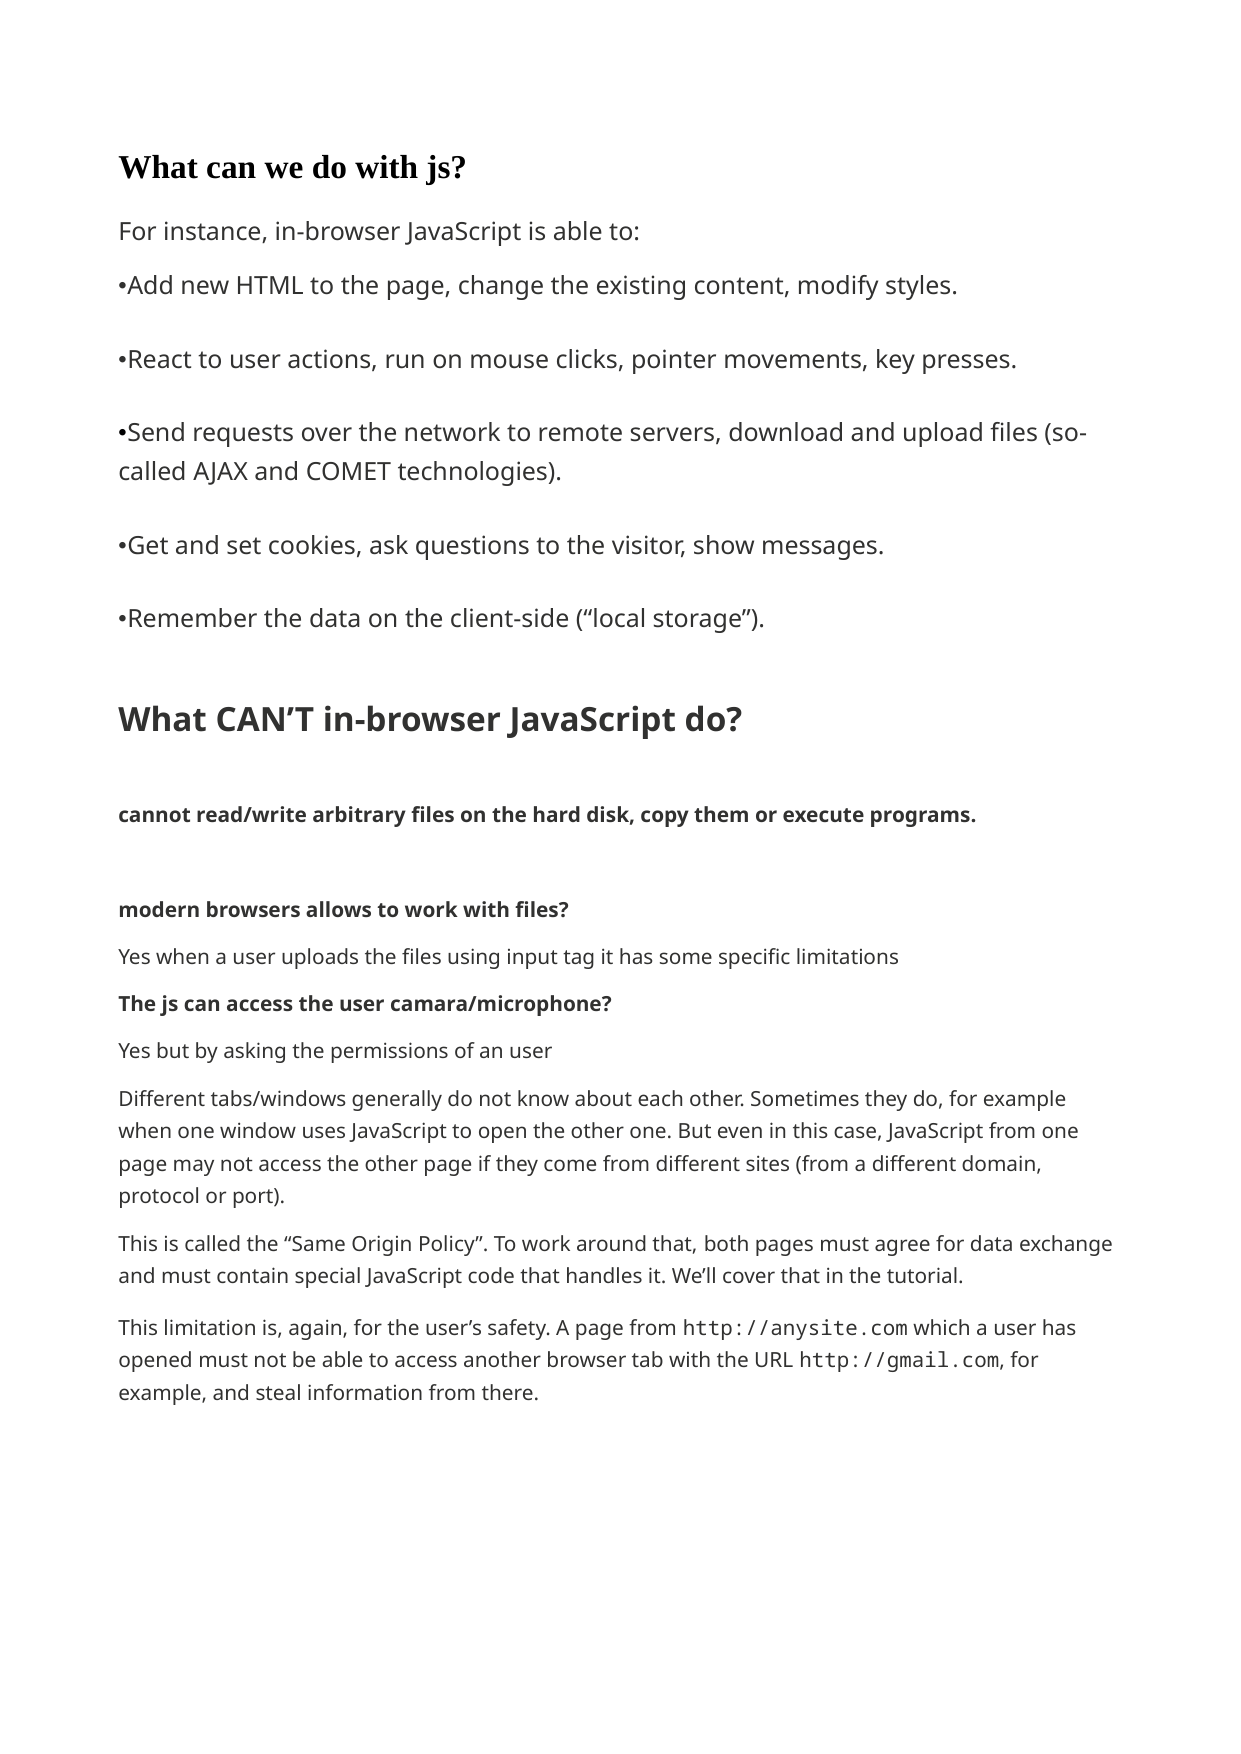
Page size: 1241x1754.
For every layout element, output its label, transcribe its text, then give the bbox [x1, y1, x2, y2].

text Yes but by asking the permissions of an user [118, 1036, 1122, 1065]
list Remember the data on the client-side (“local storage”). [118, 601, 1122, 635]
list Get and set cookies, ask questions to the visitor, show messages. [118, 527, 1122, 562]
list This is called the “Same Origin Policy”. To work around that, both pages must agree for data exchange and must contain special JavaScript code that handles it. We’ll cover that in the tutorial. [118, 1229, 1122, 1290]
list React to user actions, run on mouse clicks, pointer movements, key presses. [118, 341, 1122, 375]
text What can we do with js? [118, 147, 1122, 185]
list This limitation is, again, for the user’s safety. A page from http://anysite.com which a user has opened must not be able to access another browser tab with the URL http://gmail.com, for example, and steal information from there. [118, 1313, 1122, 1406]
text Yes when a user uploads the files using input tag it has some specific limitations [118, 942, 1122, 971]
text cannot read/write arbitrary files on the hard disk, copy them or execute programs. [118, 801, 1122, 829]
text The js can access the user camara/microphone? [118, 989, 1122, 1018]
text Different tabs/windows generally do not know about each other. Sometimes they do, for example when one window uses JavaScript to open the other one. But even in this case, JavaScript from one page may not access the other page if they come from different sites (from a different domain, protocol or port). [118, 1084, 1122, 1210]
subtitle What CAN’T in-browser JavaScript do? [118, 695, 1122, 741]
list Send requests over the network to remote servers, download and upload files (so-called AJAX and COMET technologies). [118, 415, 1122, 488]
text For instance, in-browser JavaScript is able to: [118, 214, 1122, 248]
text modern browsers allows to work with files? [118, 895, 1122, 923]
list Add new HTML to the page, change the existing content, modify styles. [118, 268, 1122, 302]
